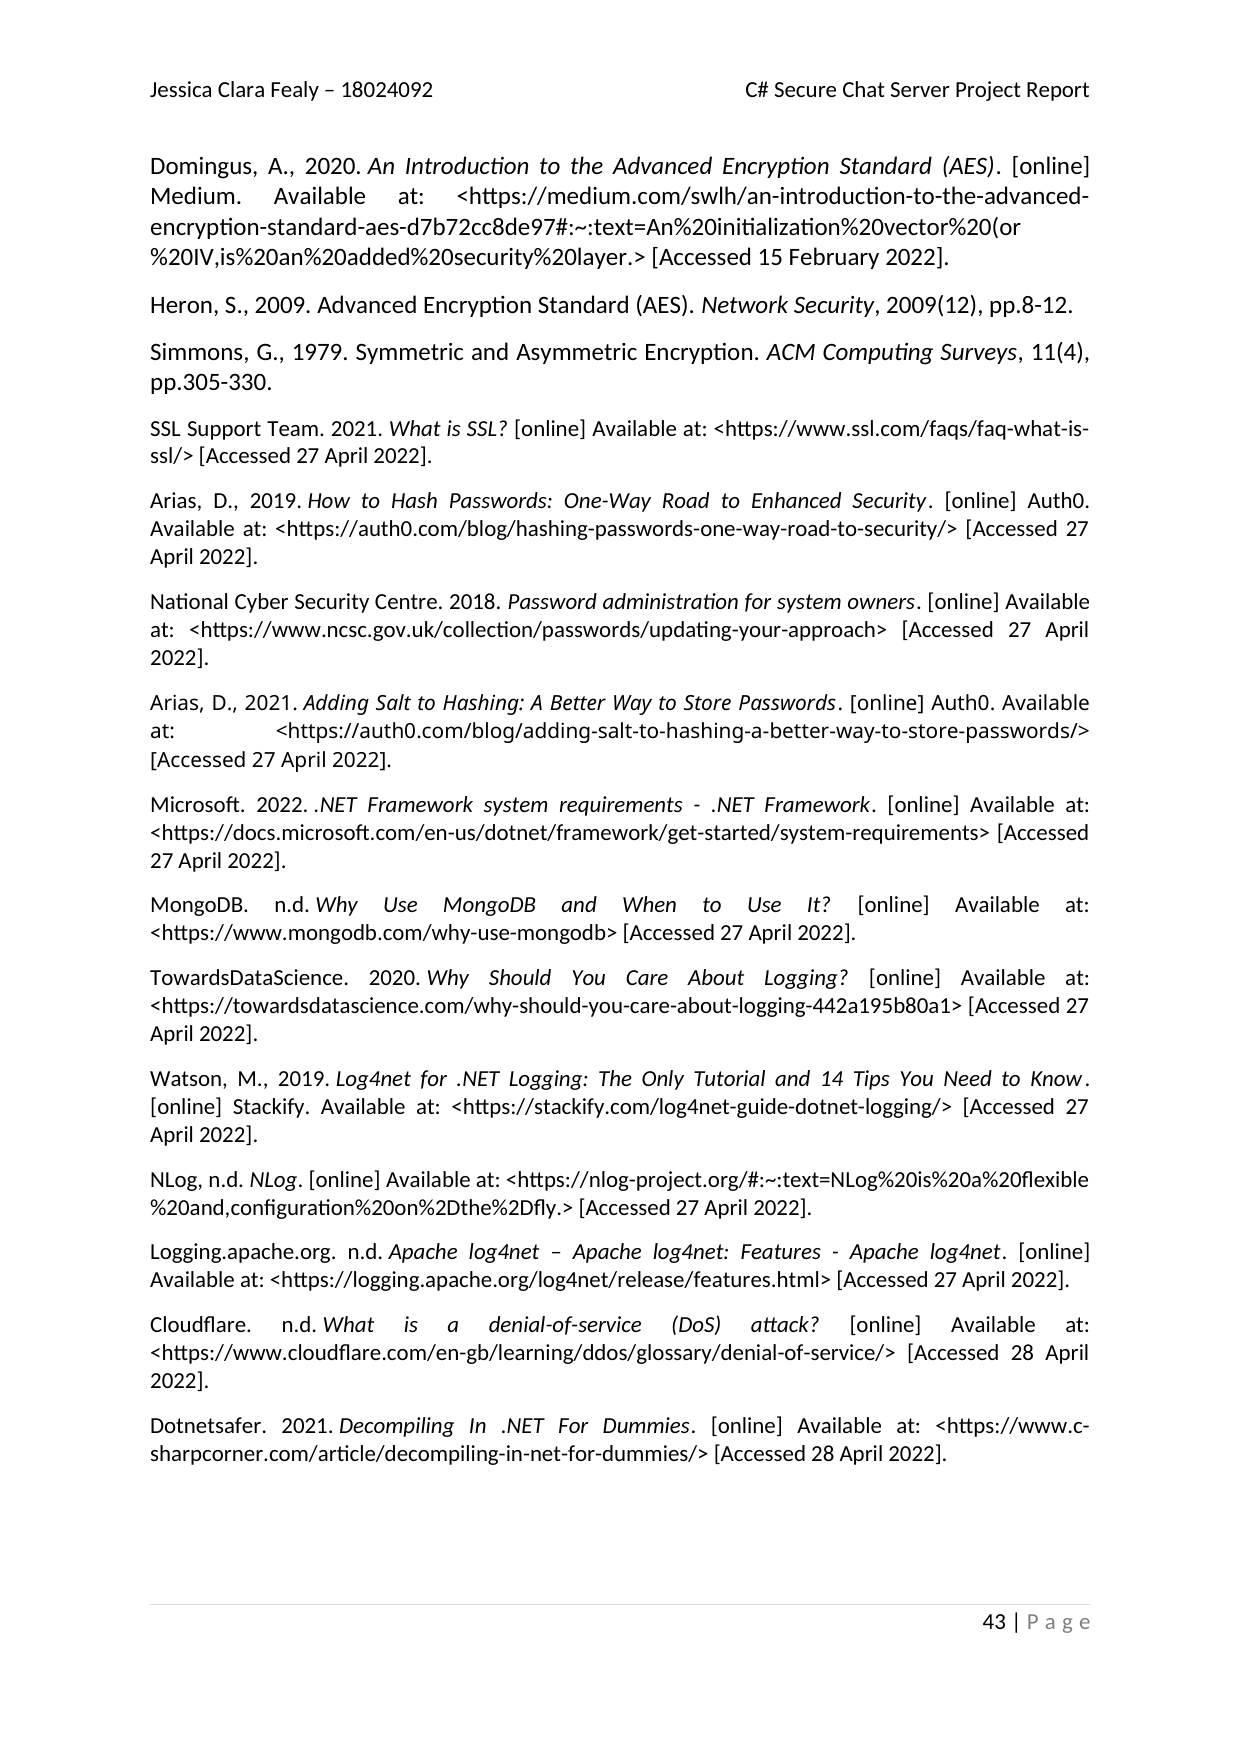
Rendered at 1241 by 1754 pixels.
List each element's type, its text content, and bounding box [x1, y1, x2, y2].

text Logging.apache.org. n.d. Apache log4net – Apache log4net: Features - Apache log4net. [online] Available at: <https://logging.apache.org/log4net/release/features.html> [Accessed 27 April 2022]. [150, 1237, 1090, 1293]
text MongoDB. n.d. Why Use MongoDB and When to Use It? [online] Available at: <https://www.mongodb.com/why-use-mongodb> [Accessed 27 April 2022]. [150, 891, 1090, 947]
text TowardsDataScience. 2020. Why Should You Care About Logging? [online] Available at: <https://towardsdatascience.com/why-should-you-care-about-logging-442a195b80a1> [Accessed 27 April 2022]. [150, 963, 1090, 1047]
text Domingus, A., 2020. An Introduction to the Advanced Encryption Standard (AES). [online] Medium. Available at: <https://medium.com/swlh/an-introduction-to-the-advanced-encryption-standard-aes-d7b72cc8de97#:~:text=An%20initialization%20vector%20(or%20IV,is%20an%20added%20security%20layer.> [Accessed 15 February 2022]. [150, 150, 1090, 272]
text Watson, M., 2019. Log4net for .NET Logging: The Only Tutorial and 14 Tips You Need to Know. [online] Stackify. Available at: <https://stackify.com/log4net-guide-dotnet-logging/> [Accessed 27 April 2022]. [150, 1064, 1090, 1148]
text National Cyber Security Centre. 2018. Password administration for system owners. [online] Available at: <https://www.ncsc.gov.uk/collection/passwords/updating-your-approach> [Accessed 27 April 2022]. [150, 587, 1090, 671]
text NLog, n.d. NLog. [online] Available at: <https://nlog-project.org/#:~:text=NLog%20is%20a%20flexible%20and,configuration%20on%2Dthe%2Dfly.> [Accessed 27 April 2022]. [150, 1165, 1090, 1221]
text Cloudflare. n.d. What is a denial-of-service (DoS) attack? [online] Available at: <https://www.cloudflare.com/en-gb/learning/ddos/glossary/denial-of-service/> [Accessed 28 April 2022]. [150, 1310, 1090, 1394]
text SSL Support Team. 2021. What is SSL? [online] Available at: <https://www.ssl.com/faqs/faq-what-is-ssl/> [Accessed 27 April 2022]. [150, 414, 1090, 470]
text Simmons, G., 1979. Symmetric and Asymmetric Encryption. ACM Computing Surveys, 11(4), pp.305-330. [150, 336, 1090, 397]
text Heron, S., 2009. Advanced Encryption Standard (AES). Network Security, 2009(12), pp.8-12. [150, 289, 1090, 319]
text Arias, D., 2021. Adding Salt to Hashing: A Better Way to Store Passwords. [online] Auth0. Available at: <https://auth0.com/blog/adding-salt-to-hashing-a-better-way-to-store-passwords/> [Accessed 27 April 2022]. [150, 688, 1090, 773]
text Microsoft. 2022. .NET Framework system requirements - .NET Framework. [online] Available at: <https://docs.microsoft.com/en-us/dotnet/framework/get-started/system-requirements> [Accessed 27 April 2022]. [150, 790, 1090, 874]
text Dotnetsafer. 2021. Decompiling In .NET For Dummies. [online] Available at: <https://www.c-sharpcorner.com/article/decompiling-in-net-for-dummies/> [Accessed 28 April 2022]. [150, 1411, 1090, 1467]
text Arias, D., 2019. How to Hash Passwords: One-Way Road to Enhanced Security. [online] Auth0. Available at: <https://auth0.com/blog/hashing-passwords-one-way-road-to-security/> [Accessed 27 April 2022]. [150, 486, 1090, 570]
